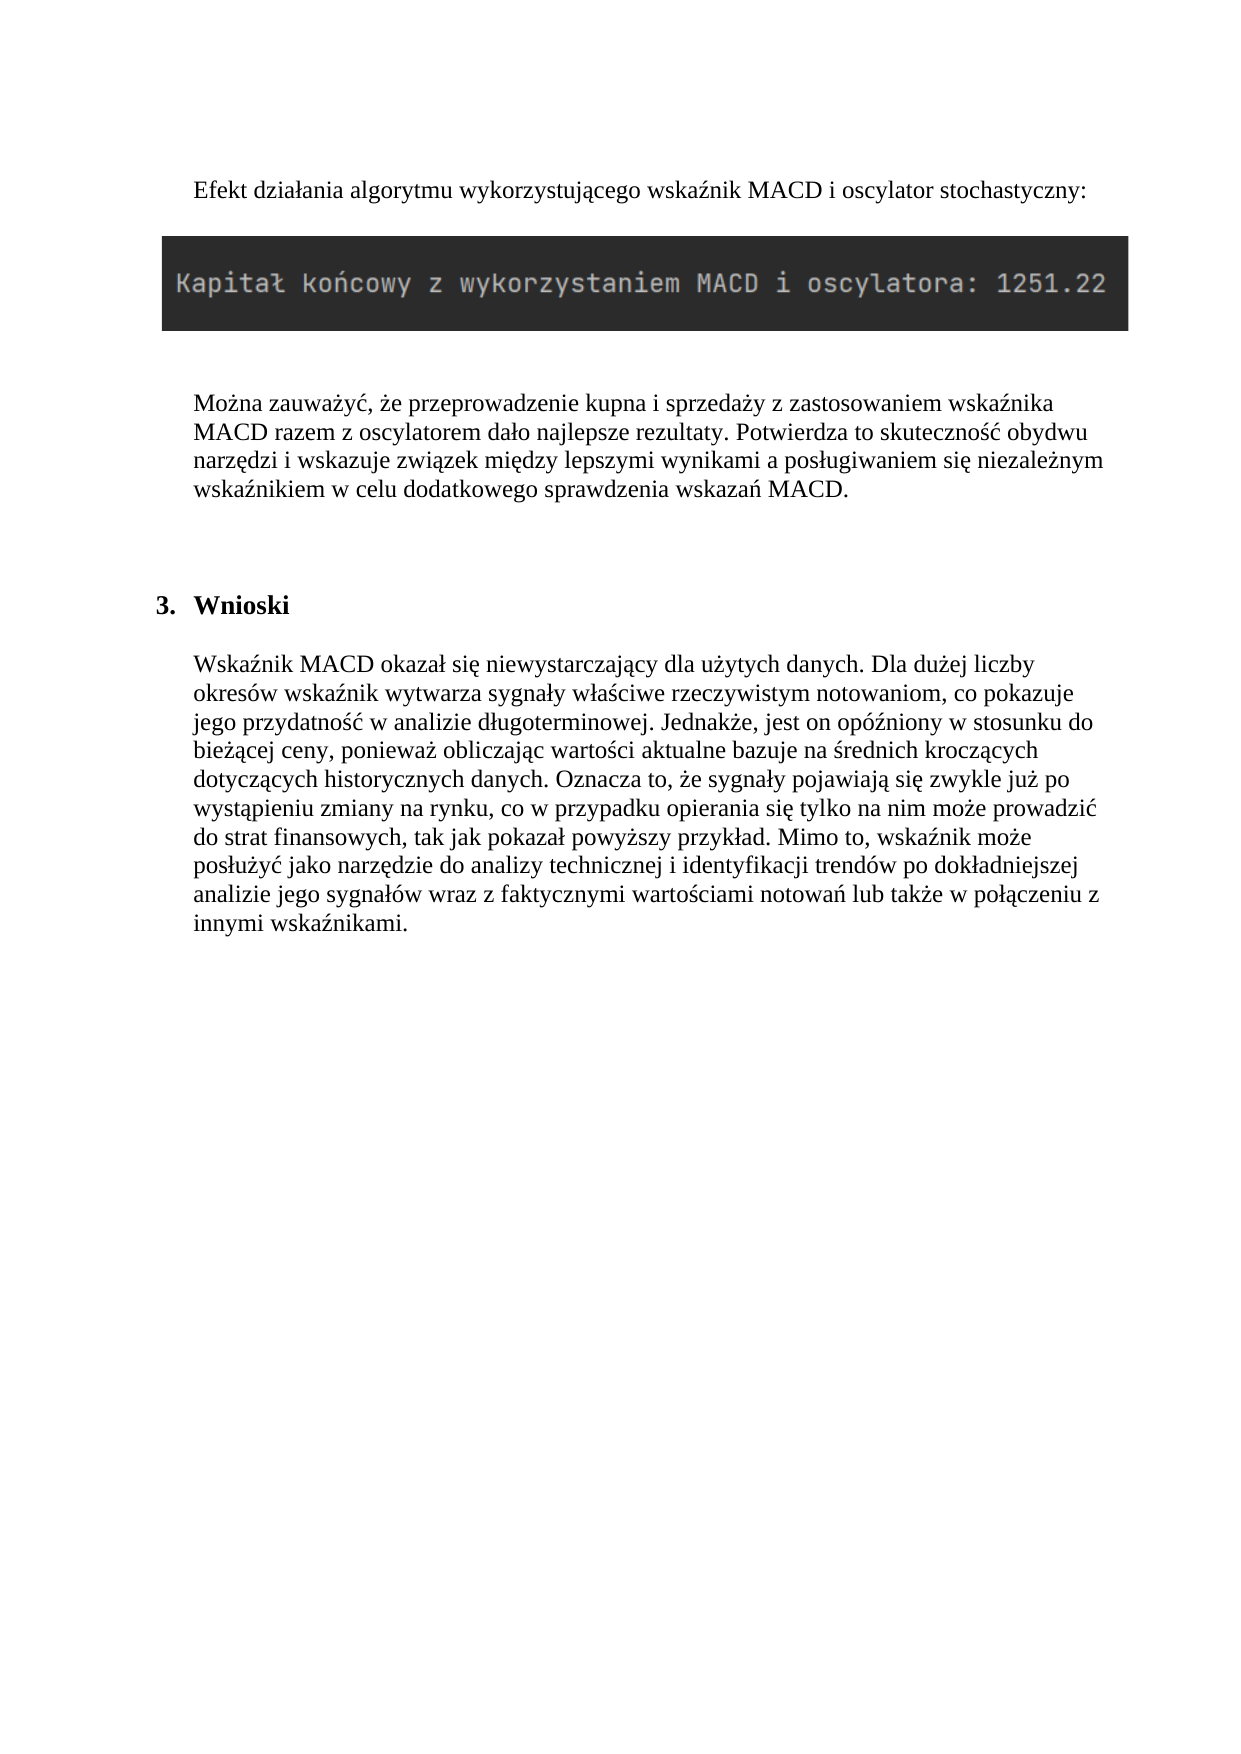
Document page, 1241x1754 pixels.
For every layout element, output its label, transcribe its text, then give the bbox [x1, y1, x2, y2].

list Można zauważyć, że przeprowadzenie kupna i sprzedaży z zastosowaniem wskaźnika MACD razem z oscylatorem dało najlepsze rezultaty. Potwierdza to skuteczność obydwu narzędzi i wskazuje związek między lepszymi wynikami a posługiwaniem się niezależnym wskaźnikiem w celu dodatkowego sprawdzenia wskazań MACD. [156, 388, 1122, 503]
list Wnioski [156, 589, 1122, 620]
list Wskaźnik MACD okazał się niewystarczający dla użytych danych. Dla dużej liczby okresów wskaźnik wytwarza sygnały właściwe rzeczywistym notowaniom, co pokazuje jego przydatność w analizie długoterminowej. Jednakże, jest on opóźniony w stosunku do bieżącej ceny, ponieważ obliczając wartości aktualne bazuje na średnich kroczących dotyczących historycznych danych. Oznacza to, że sygnały pojawiają się zwykle już po wystąpieniu zmiany na rynku, co w przypadku opierania się tylko na nim może prowadzić do strat finansowych, tak jak pokazał powyższy przykład. Mimo to, wskaźnik może posłużyć jako narzędzie do analizy technicznej i identyfikacji trendów po dokładniejszej analizie jego sygnałów wraz z faktycznymi wartościami notowań lub także w połączeniu z innymi wskaźnikami. [156, 649, 1122, 937]
picture [161, 236, 1129, 331]
list Efekt działania algorytmu wykorzystującego wskaźnik MACD i oscylator stochastyczny: [156, 176, 1122, 204]
